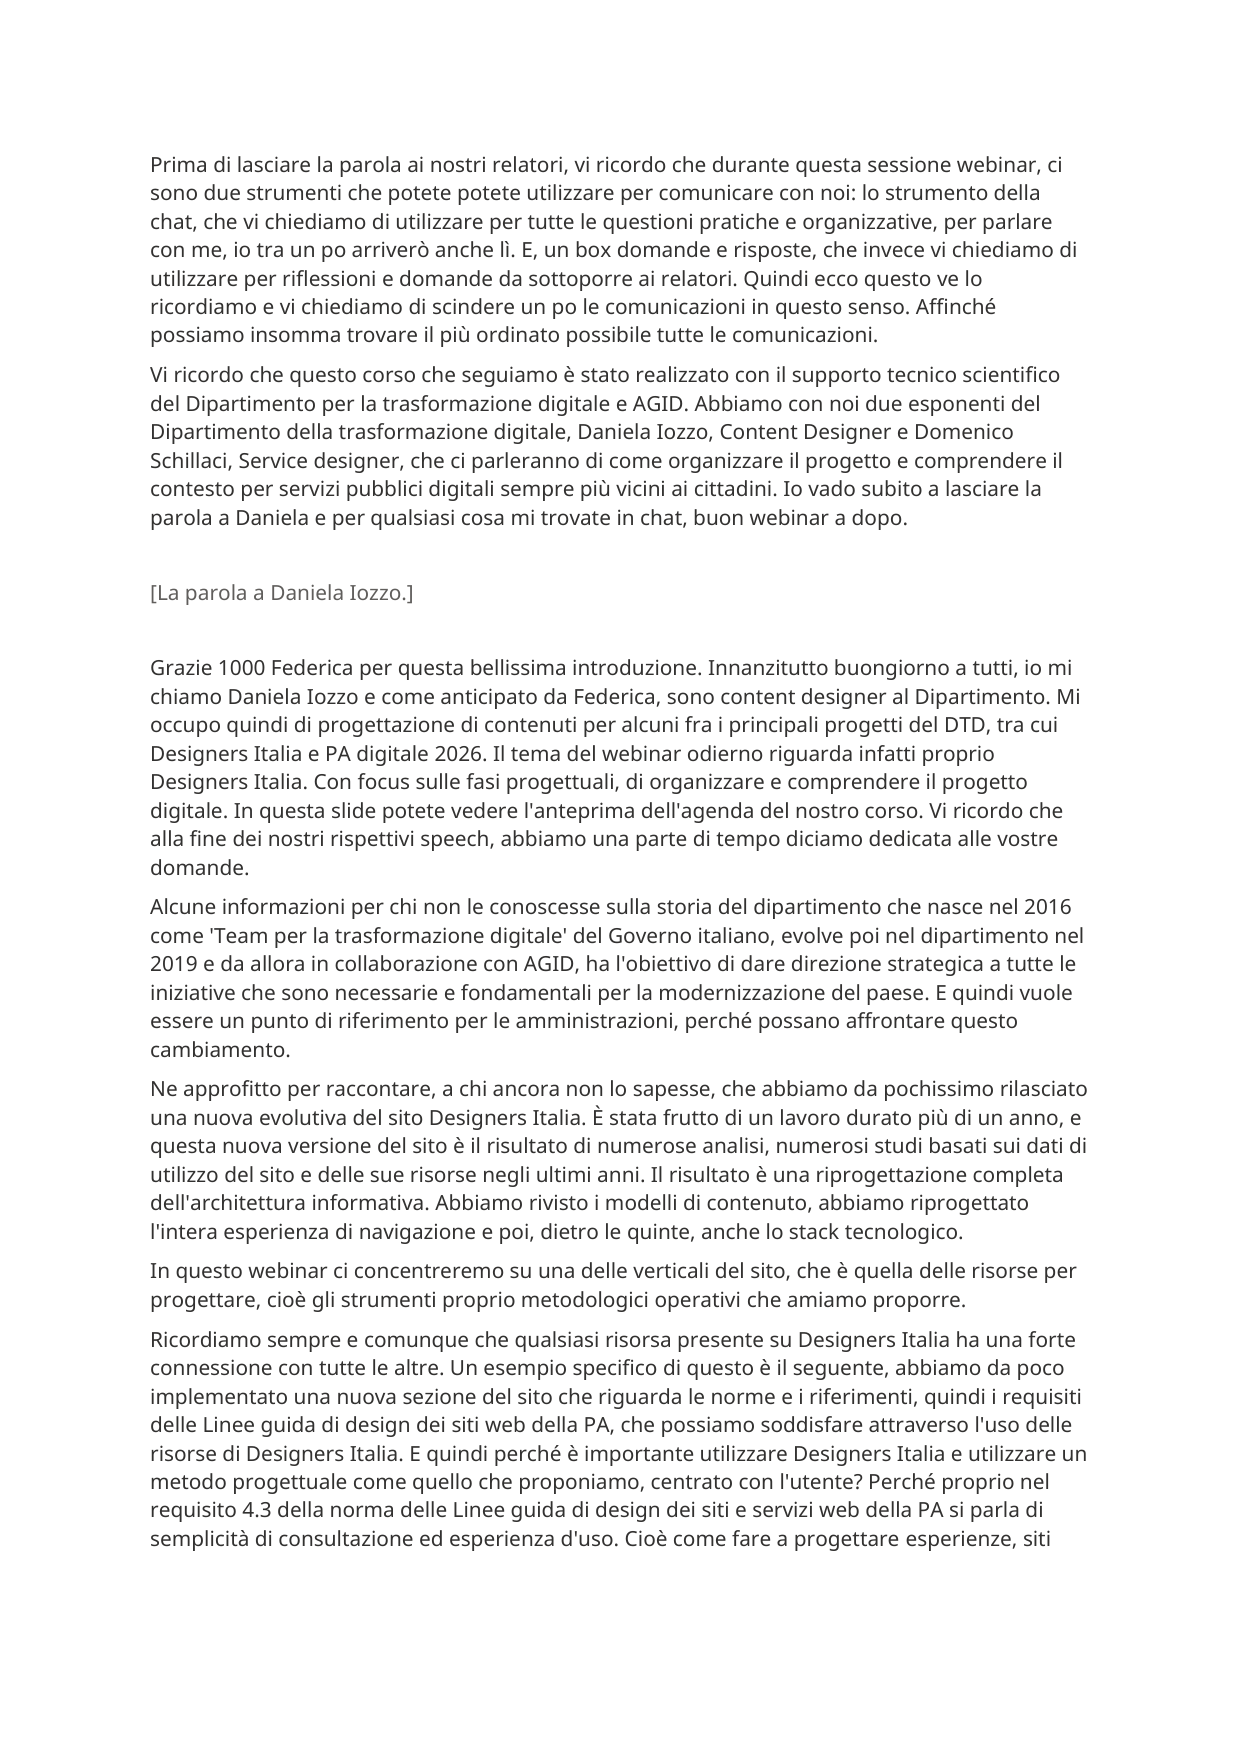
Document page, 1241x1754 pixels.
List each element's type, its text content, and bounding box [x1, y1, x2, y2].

text [La parola a Daniela Iozzo.] [150, 578, 1090, 607]
text In questo webinar ci concentreremo su una delle verticali del sito, che è quella delle risorse per progettare, cioè gli strumenti proprio metodologici operativi che amiamo proporre. [150, 1257, 1090, 1313]
text Ne approfitto per raccontare, a chi ancora non lo sapesse, che abbiamo da pochissimo rilasciato una nuova evolutiva del sito Designers Italia. È stata frutto di un lavoro durato più di un anno, e questa nuova versione del sito è il risultato di numerose analisi, numerosi studi basati sui dati di utilizzo del sito e delle sue risorse negli ultimi anni. Il risultato è una riprogettazione completa dell'architettura informativa. Abbiamo rivisto i modelli di contenuto, abbiamo riprogettato l'intera esperienza di navigazione e poi, dietro le quinte, anche lo stack tecnologico. [150, 1074, 1090, 1245]
text Alcune informazioni per chi non le conoscesse sulla storia del dipartimento che nasce nel 2016 come 'Team per la trasformazione digitale' del Governo italiano, evolve poi nel dipartimento nel 2019 e da allora in collaborazione con AGID, ha l'obiettivo di dare direzione strategica a tutte le iniziative che sono necessarie e fondamentali per la modernizzazione del paese. E quindi vuole essere un punto di riferimento per le amministrazioni, perché possano affrontare questo cambiamento. [150, 892, 1090, 1063]
text Vi ricordo che questo corso che seguiamo è stato realizzato con il supporto tecnico scientifico del Dipartimento per la trasformazione digitale e AGID. Abbiamo con noi due esponenti del Dipartimento della trasformazione digitale, Daniela Iozzo, Content Designer e Domenico Schillaci, Service designer, che ci parleranno di come organizzare il progetto e comprendere il contesto per servizi pubblici digitali sempre più vicini ai cittadini. Io vado subito a lasciare la parola a Daniela e per qualsiasi cosa mi trovate in chat, buon webinar a dopo. [150, 361, 1090, 531]
text Grazie 1000 Federica per questa bellissima introduzione. Innanzitutto buongiorno a tutti, io mi chiamo Daniela Iozzo e come anticipato da Federica, sono content designer al Dipartimento. Mi occupo quindi di progettazione di contenuti per alcuni fra i principali progetti del DTD, tra cui Designers Italia e PA digitale 2026. Il tema del webinar odierno riguarda infatti proprio Designers Italia. Con focus sulle fasi progettuali, di organizzare e comprendere il progetto digitale. In questa slide potete vedere l'anteprima dell'agenda del nostro corso. Vi ricordo che alla fine dei nostri rispettivi speech, abbiamo una parte di tempo diciamo dedicata alle vostre domande. [150, 653, 1090, 881]
text Prima di lasciare la parola ai nostri relatori, vi ricordo che durante questa sessione webinar, ci sono due strumenti che potete potete utilizzare per comunicare con noi: lo strumento della chat, che vi chiediamo di utilizzare per tutte le questioni pratiche e organizzative, per parlare con me, io tra un po arriverò anche lì. E, un box domande e risposte, che invece vi chiediamo di utilizzare per riflessioni e domande da sottoporre ai relatori. Quindi ecco questo ve lo ricordiamo e vi chiediamo di scindere un po le comunicazioni in questo senso. Affinché possiamo insomma trovare il più ordinato possibile tutte le comunicazioni. [150, 150, 1090, 349]
text Ricordiamo sempre e comunque che qualsiasi risorsa presente su Designers Italia ha una forte connessione con tutte le altre. Un esempio specifico di questo è il seguente, abbiamo da poco implementato una nuova sezione del sito che riguarda le norme e i riferimenti, quindi i requisiti delle Linee guida di design dei siti web della PA, che possiamo soddisfare attraverso l'uso delle risorse di Designers Italia. E quindi perché è importante utilizzare Designers Italia e utilizzare un metodo progettuale come quello che proponiamo, centrato con l'utente? Perché proprio nel requisito 4.3 della norma delle Linee guida di design dei siti e servizi web della PA si parla di semplicità di consultazione ed esperienza d'uso. Cioè come fare a progettare esperienze, siti [150, 1325, 1090, 1552]
